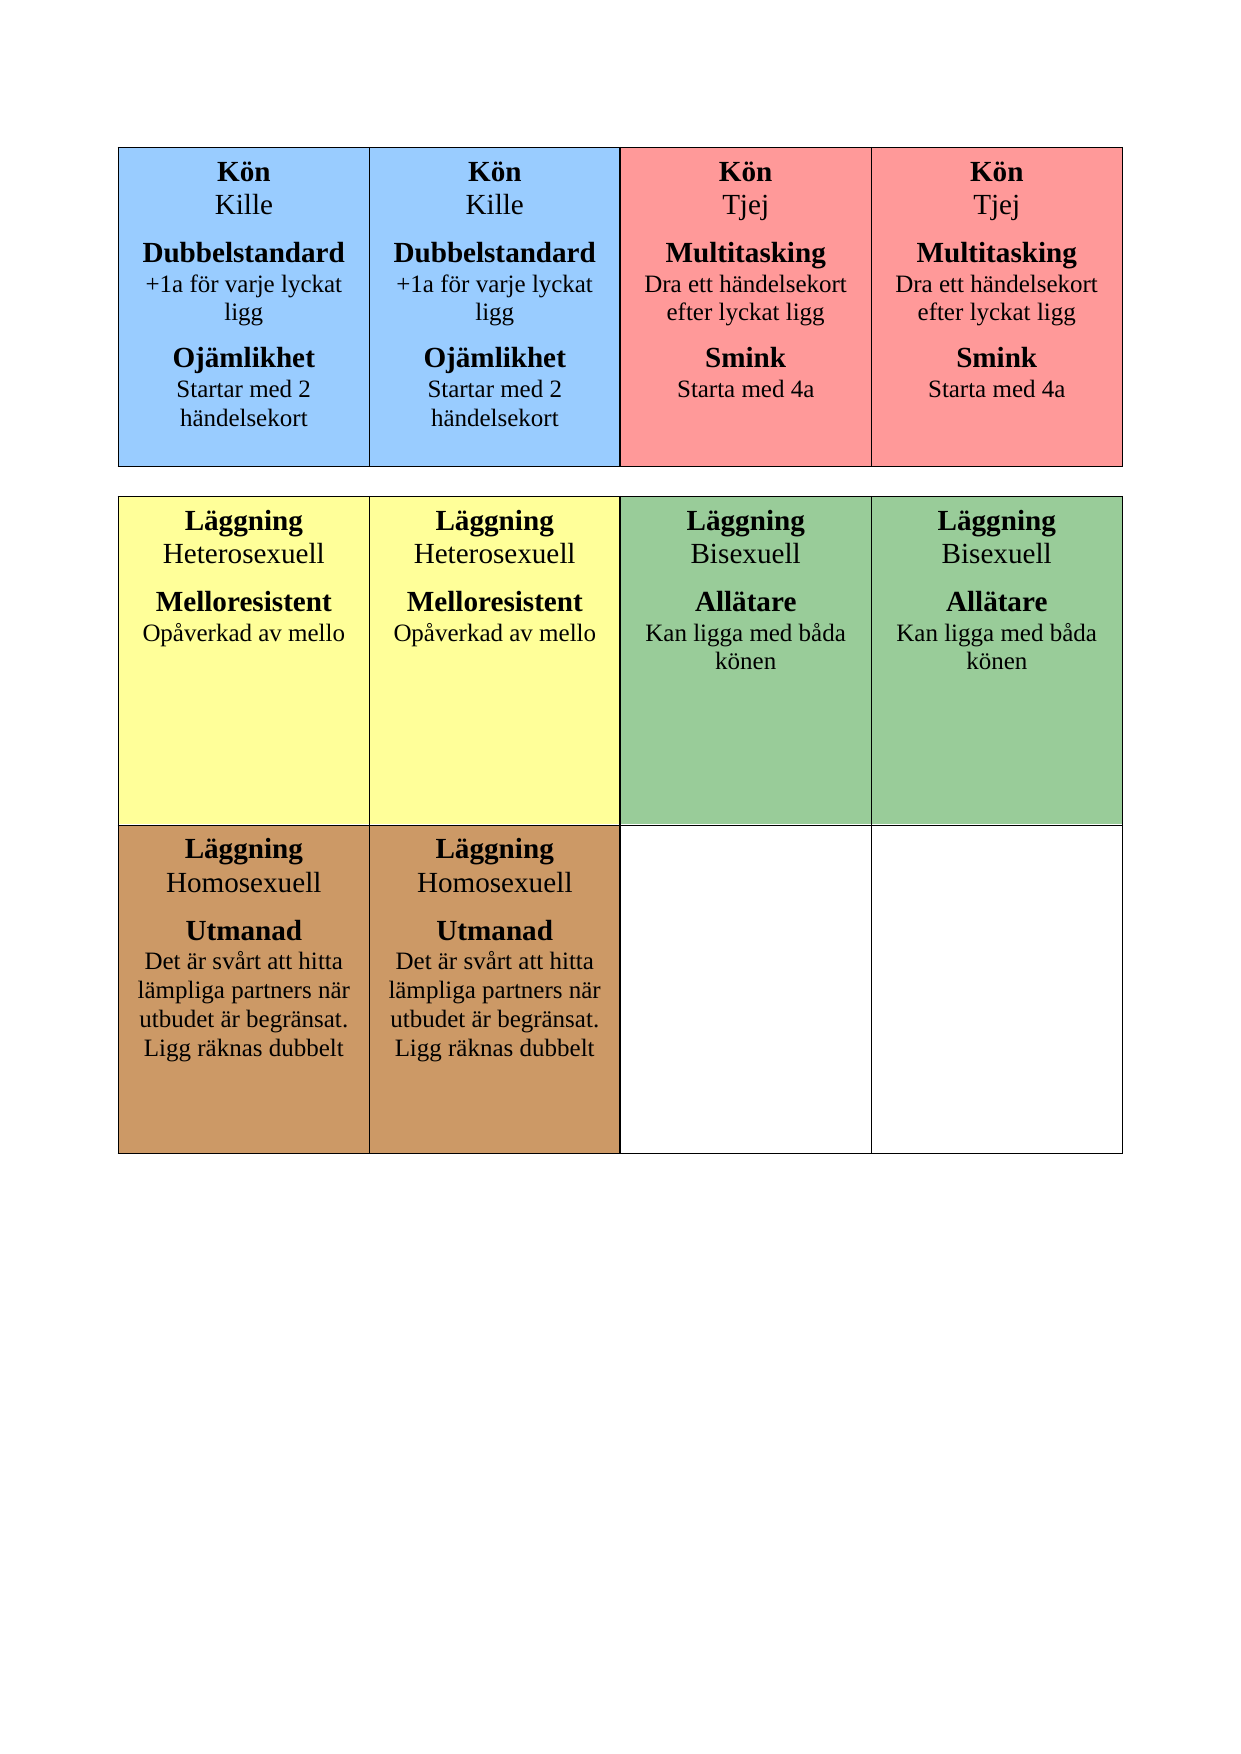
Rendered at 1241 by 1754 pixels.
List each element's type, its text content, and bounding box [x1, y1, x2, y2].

table_header Kön Kille Dubbelstandard +1a för varje lyckat ligg Ojämlikhet Startar med 2 händelsekort [370, 148, 619, 466]
table_header Kön Tjej Multitasking Dra ett händelsekort efter lyckat ligg Smink Starta med 4a [872, 148, 1122, 466]
table_cell [872, 826, 1122, 1153]
table_cell [621, 826, 871, 1153]
table_cell Läggning Homosexuell Utmanad Det är svårt att hitta lämpliga partners när utbudet är begränsat. Ligg räknas dubbelt [119, 826, 369, 1153]
table_header Kön Tjej Multitasking Dra ett händelsekort efter lyckat ligg Smink Starta med 4a [621, 148, 871, 466]
table_header Läggning Heterosexuell Melloresistent Opåverkad av mello [370, 497, 619, 824]
table_header Läggning Bisexuell Allätare Kan ligga med båda könen [872, 497, 1122, 824]
table_header Läggning Bisexuell Allätare Kan ligga med båda könen [621, 497, 871, 824]
table_header Kön Kille Dubbelstandard +1a för varje lyckat ligg Ojämlikhet Startar med 2 händelsekort [119, 148, 369, 466]
table_header Läggning Heterosexuell Melloresistent Opåverkad av mello [119, 497, 369, 824]
table_cell Läggning Homosexuell Utmanad Det är svårt att hitta lämpliga partners när utbudet är begränsat. Ligg räknas dubbelt [370, 826, 619, 1153]
